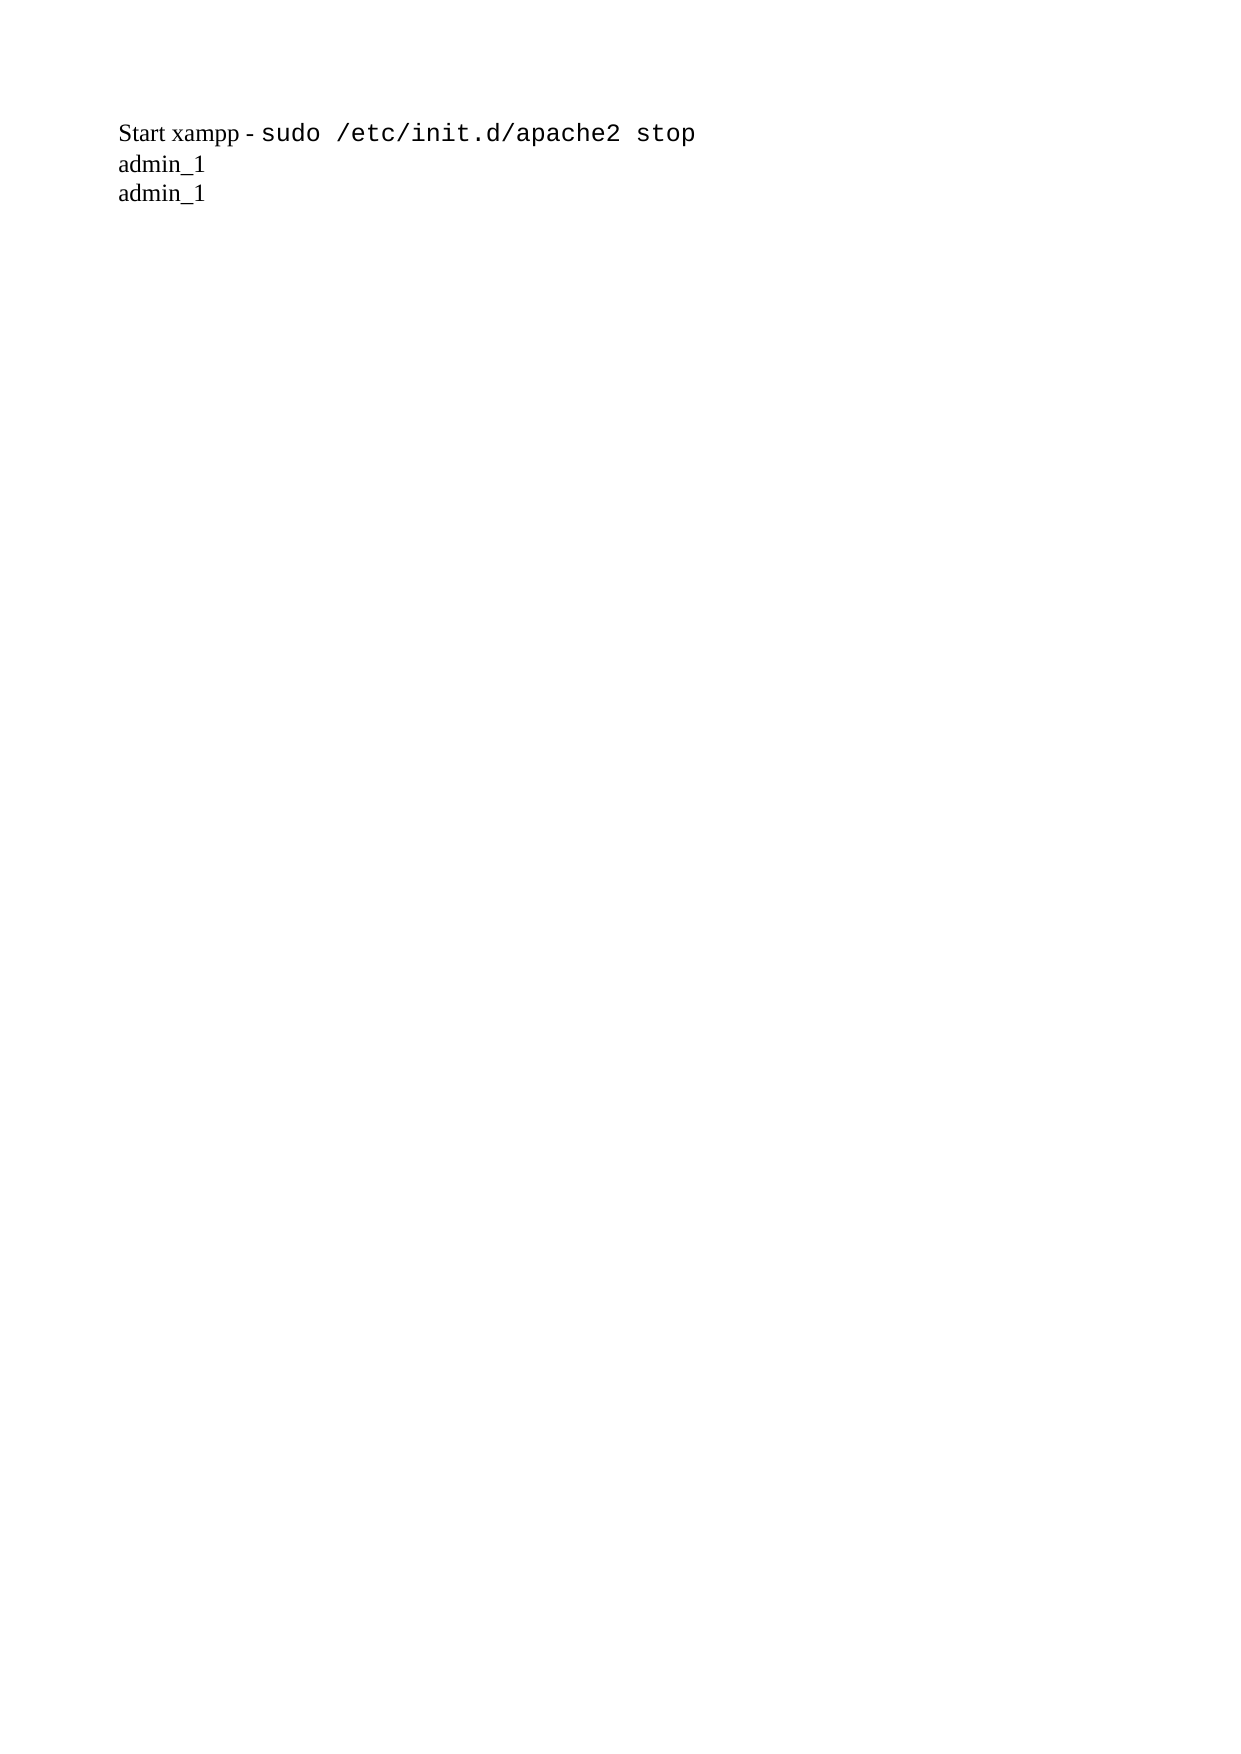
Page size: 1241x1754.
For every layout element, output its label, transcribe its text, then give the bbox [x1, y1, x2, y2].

text Start xampp - sudo /etc/init.d/apache2 stop [118, 118, 1122, 149]
text admin_1 [118, 149, 1122, 178]
text admin_1 [118, 178, 1122, 206]
